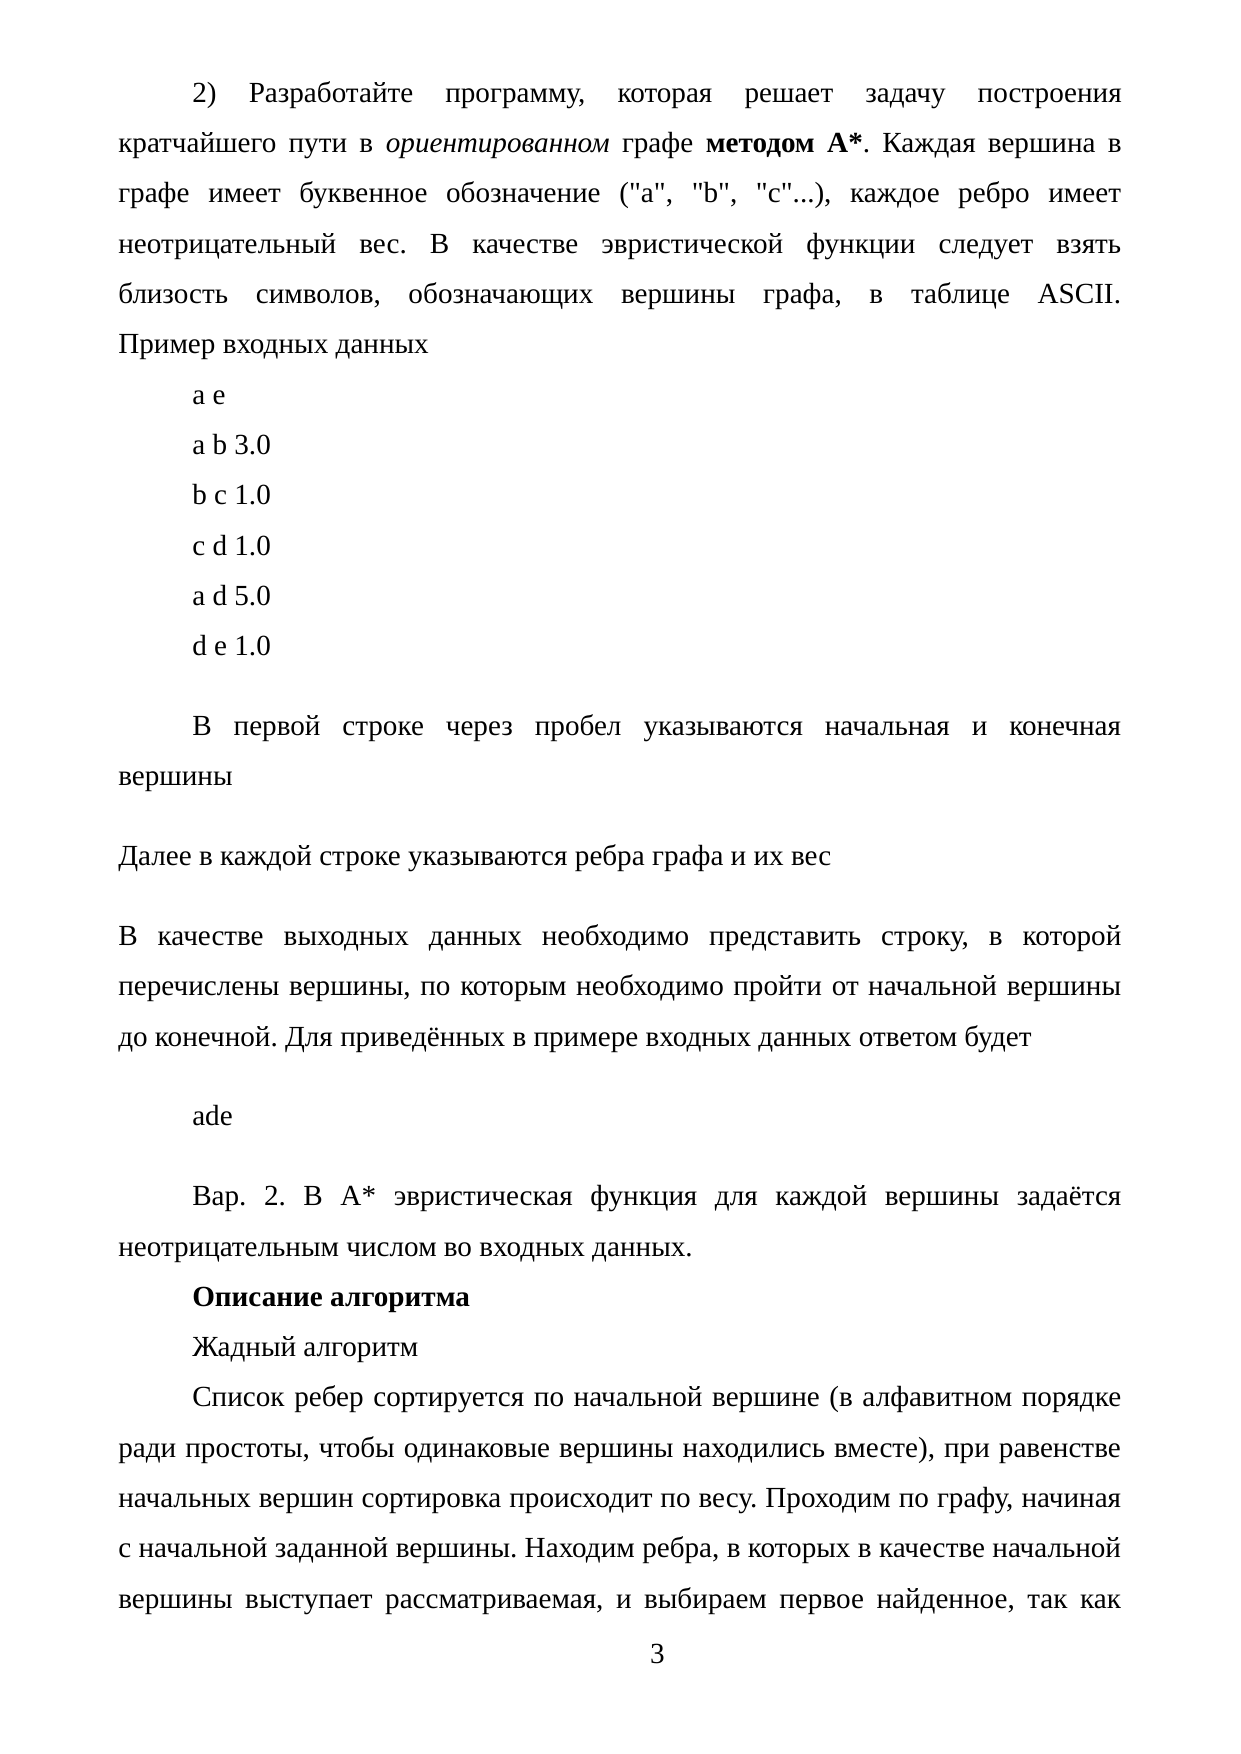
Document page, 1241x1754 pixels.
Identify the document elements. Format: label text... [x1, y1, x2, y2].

text a d 5.0 [118, 578, 1122, 612]
text a b 3.0 [118, 427, 1122, 461]
text c d 1.0 [118, 528, 1122, 561]
text d e 1.0 [118, 628, 1122, 662]
text Вар. 2. В A* эвристическая функция для каждой вершины задаётся неотрицательным числом во входных данных. [118, 1178, 1122, 1262]
text Список ребер сортируется по начальной вершине (в алфавитном порядке ради простоты, чтобы одинаковые вершины находились вместе), при равенстве начальных вершин сортировка происходит по весу. Проходим по графу, начиная с начальной заданной вершины. Находим ребра, в которых в качестве начальной вершины выступает рассматриваемая, и выбираем первое найденное, так как [118, 1379, 1122, 1614]
text В первой строке через пробел указываются начальная и конечная вершины [118, 708, 1122, 792]
subtitle Жадный алгоритм [118, 1329, 1122, 1363]
text Далее в каждой строке указываются ребра графа и их вес [118, 838, 1122, 872]
subtitle Описание алгоритма [118, 1279, 1122, 1312]
text В качестве выходных данных необходимо представить строку, в которой перечислены вершины, по которым необходимо пройти от начальной вершины до конечной. Для приведённых в примере входных данных ответом будет [118, 918, 1122, 1052]
text a e [118, 377, 1122, 410]
text 2) Разработайте программу, которая решает задачу построения кратчайшего пути в ориентированном графе методом А*. Каждая вершина в графе имеет буквенное обозначение ("a", "b", "c"...), каждое ребро имеет неотрицательный вес. В качестве эвристической функции следует взять близость символов, обозначающих вершины графа, в таблице ASCII. Пример входных данных [118, 75, 1122, 360]
text ade [118, 1098, 1122, 1132]
text b c 1.0 [118, 477, 1122, 511]
